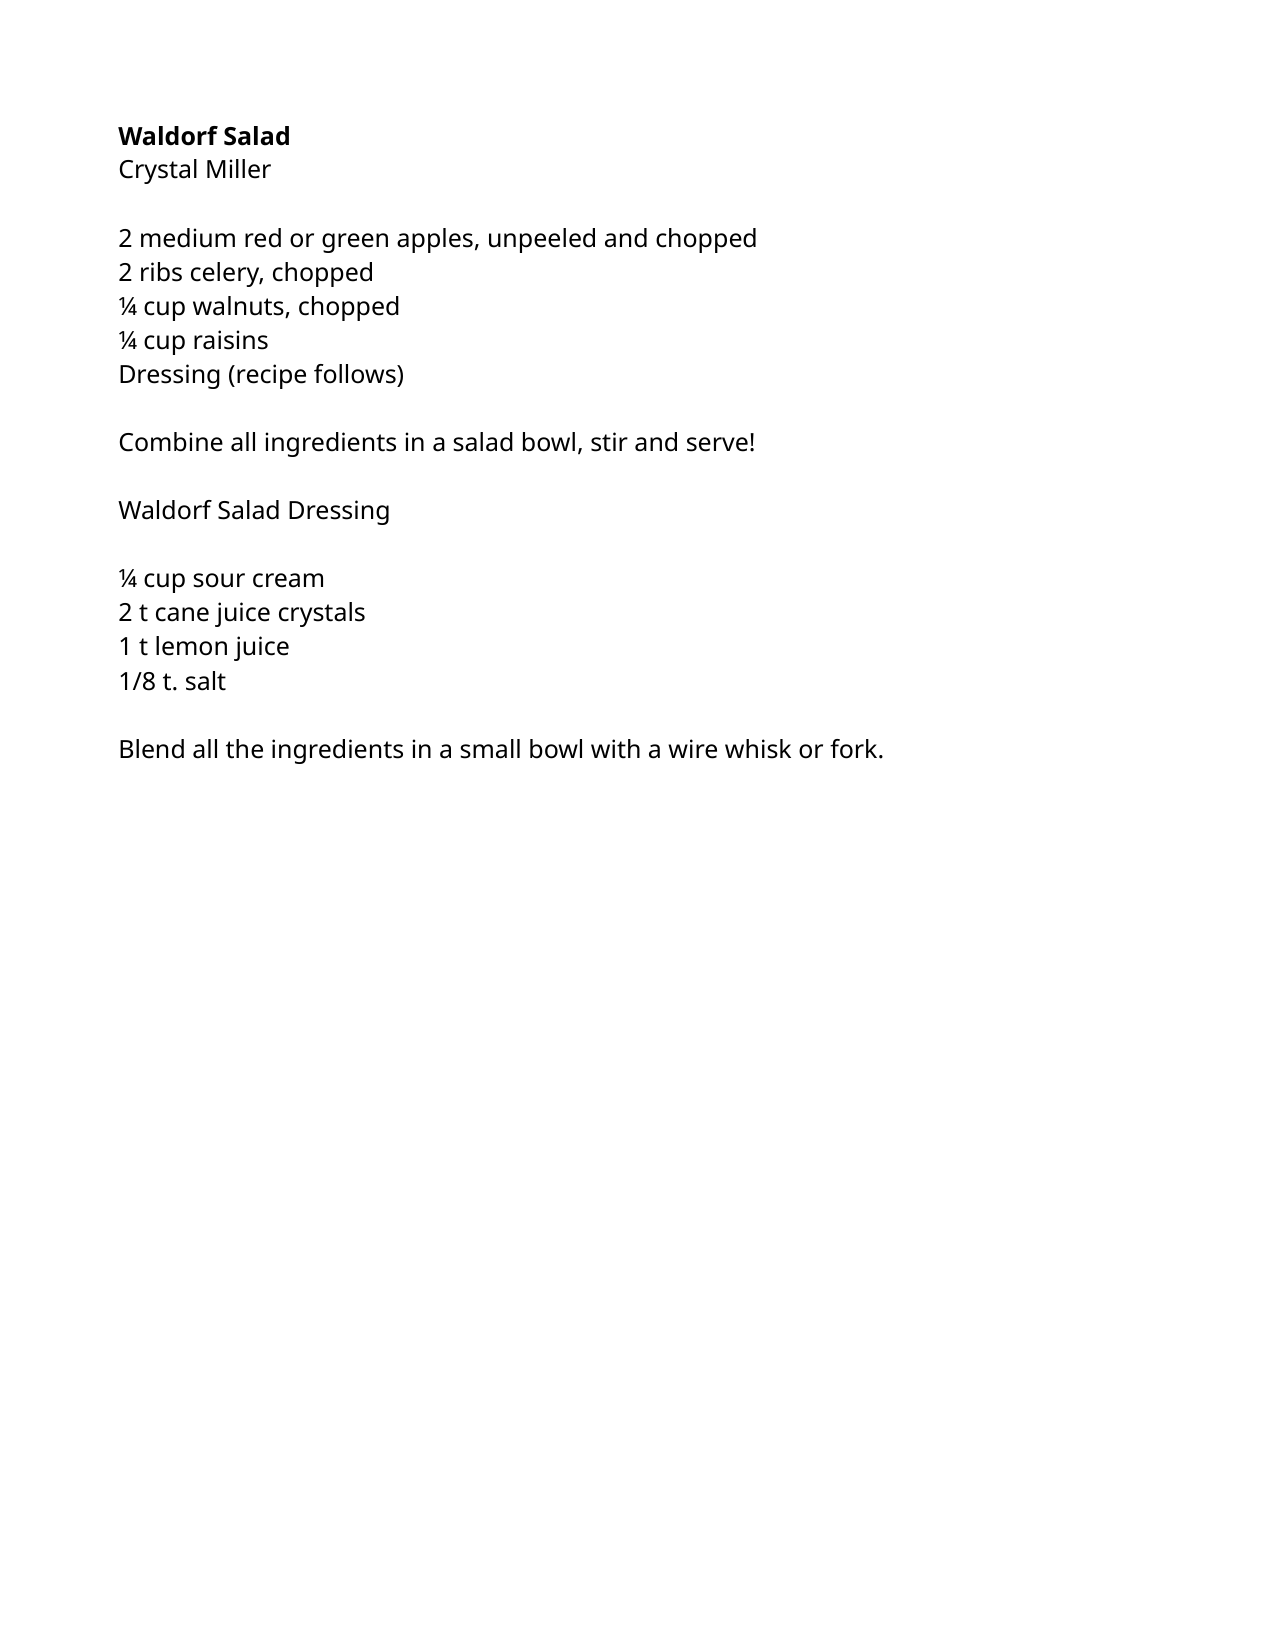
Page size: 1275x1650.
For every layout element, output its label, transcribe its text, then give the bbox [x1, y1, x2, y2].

text 1/8 t. salt [118, 663, 1157, 697]
text 1 t lemon juice [118, 629, 1157, 663]
text 2 t cane juice crystals [118, 595, 1157, 629]
text Combine all ingredients in a salad bowl, stir and serve! [118, 425, 1157, 459]
text ¼ cup walnuts, chopped [118, 288, 1157, 322]
text Waldorf Salad [118, 118, 1157, 152]
text Blend all the ingredients in a small bowl with a wire whisk or fork. [118, 731, 1157, 765]
text ¼ cup sour cream [118, 561, 1157, 595]
text Waldorf Salad Dressing [118, 493, 1157, 527]
text ¼ cup raisins [118, 322, 1157, 357]
text Dressing (recipe follows) [118, 357, 1157, 391]
text Crystal Miller [118, 152, 1157, 186]
text 2 medium red or green apples, unpeeled and chopped [118, 220, 1157, 254]
text 2 ribs celery, chopped [118, 254, 1157, 288]
